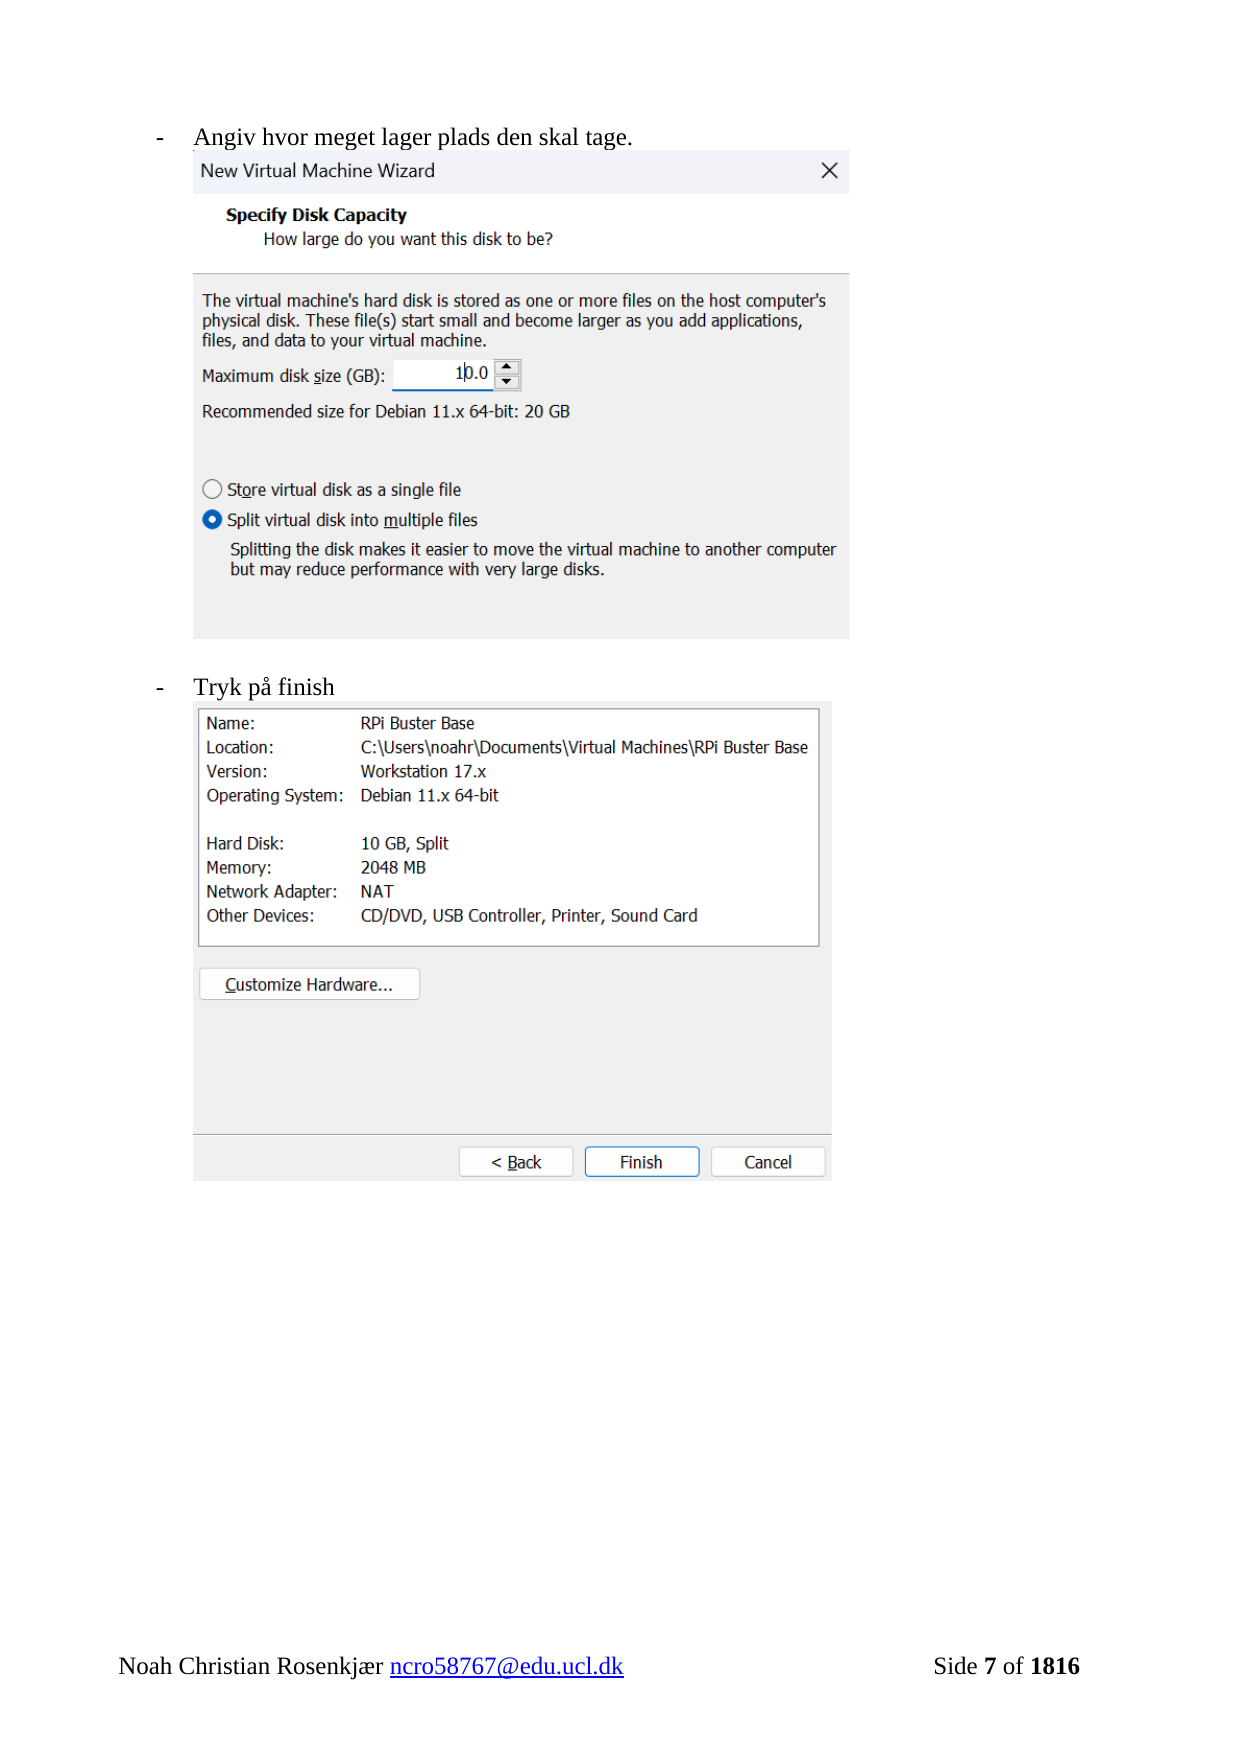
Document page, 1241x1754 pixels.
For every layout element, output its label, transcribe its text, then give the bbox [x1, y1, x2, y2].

picture [193, 150, 850, 639]
list Angiv hvor meget lager plads den skal tage. [156, 122, 1122, 672]
list Tryk på finish [156, 672, 1122, 1214]
picture [193, 701, 832, 1181]
